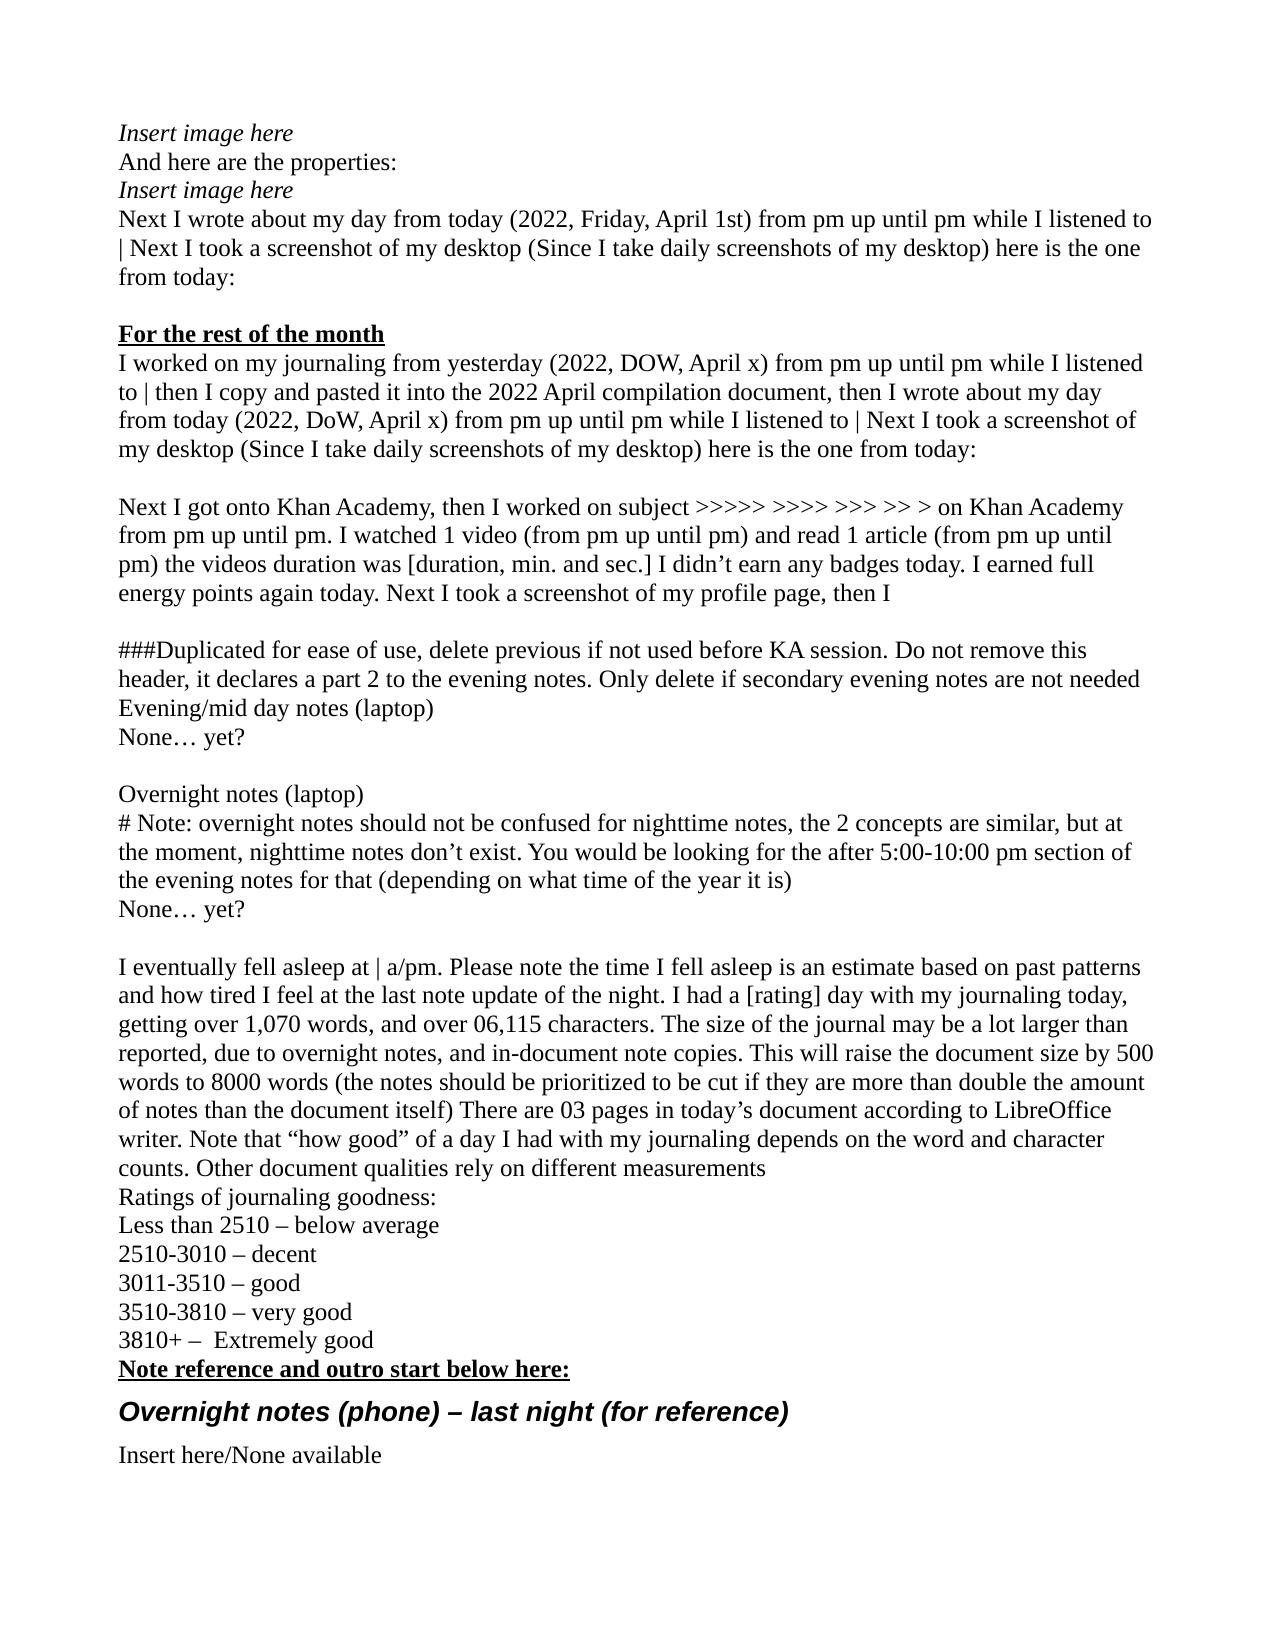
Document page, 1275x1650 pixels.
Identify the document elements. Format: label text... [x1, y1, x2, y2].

subtitle Overnight notes (phone) – last night (for reference) [118, 1396, 1157, 1427]
text 3810+ – Extremely good [118, 1326, 1157, 1354]
text Insert image here [118, 176, 1157, 204]
text 3510-3810 – very good [118, 1297, 1157, 1326]
text 3011-3510 – good [118, 1268, 1157, 1297]
text Insert image here [118, 118, 1157, 147]
text Next I wrote about my day from today (2022, Friday, April 1st) from pm up until pm while I listened to | Next I took a screenshot of my desktop (Since I take daily screenshots of my desktop) here is the one from today: [118, 204, 1157, 291]
text Less than 2510 – below average [118, 1211, 1157, 1239]
text I eventually fell asleep at | a/pm. Please note the time I fell asleep is an estimate based on past patterns and how tired I feel at the last note update of the night. I had a [rating] day with my journaling today, getting over 1,070 words, and over 06,115 characters. The size of the journal may be a lot larger than reported, due to overnight notes, and in-document note copies. This will raise the document size by 500 words to 8000 words (the notes should be prioritized to be cut if they are more than double the amount of notes than the document itself) There are 03 pages in today’s document according to LibreOffice writer. Note that “how good” of a day I had with my journaling depends on the word and character counts. Other document qualities rely on different measurements [118, 952, 1157, 1182]
text 2510-3010 – decent [118, 1239, 1157, 1268]
text # Note: overnight notes should not be confused for nighttime notes, the 2 concepts are similar, but at the moment, nighttime notes don’t exist. You would be looking for the after 5:00-10:00 pm section of the evening notes for that (depending on what time of the year it is) [118, 808, 1157, 894]
text None… yet? [118, 894, 1157, 923]
text And here are the properties: [118, 147, 1157, 176]
text I worked on my journaling from yesterday (2022, DOW, April x) from pm up until pm while I listened to | then I copy and pasted it into the 2022 April compilation document, then I wrote about my day from today (2022, DoW, April x) from pm up until pm while I listened to | Next I took a screenshot of my desktop (Since I take daily screenshots of my desktop) here is the one from today: [118, 348, 1157, 463]
text Next I got onto Khan Academy, then I worked on subject >>>>> >>>> >>> >> > on Khan Academy from pm up until pm. I watched 1 video (from pm up until pm) and read 1 article (from pm up until pm) the videos duration was [duration, min. and sec.] I didn’t earn any badges today. I earned full energy points again today. Next I took a screenshot of my profile page, then I [118, 492, 1157, 607]
text Evening/mid day notes (laptop) [118, 693, 1157, 722]
text Insert here/None available [118, 1440, 1157, 1469]
text Overnight notes (laptop) [118, 779, 1157, 808]
text For the rest of the month [118, 319, 1157, 348]
text None… yet? [118, 722, 1157, 751]
text ###Duplicated for ease of use, delete previous if not used before KA session. Do not remove this header, it declares a part 2 to the evening notes. Only delete if secondary evening notes are not needed [118, 636, 1157, 693]
text Note reference and outro start below here: [118, 1354, 1157, 1383]
text Ratings of journaling goodness: [118, 1182, 1157, 1211]
